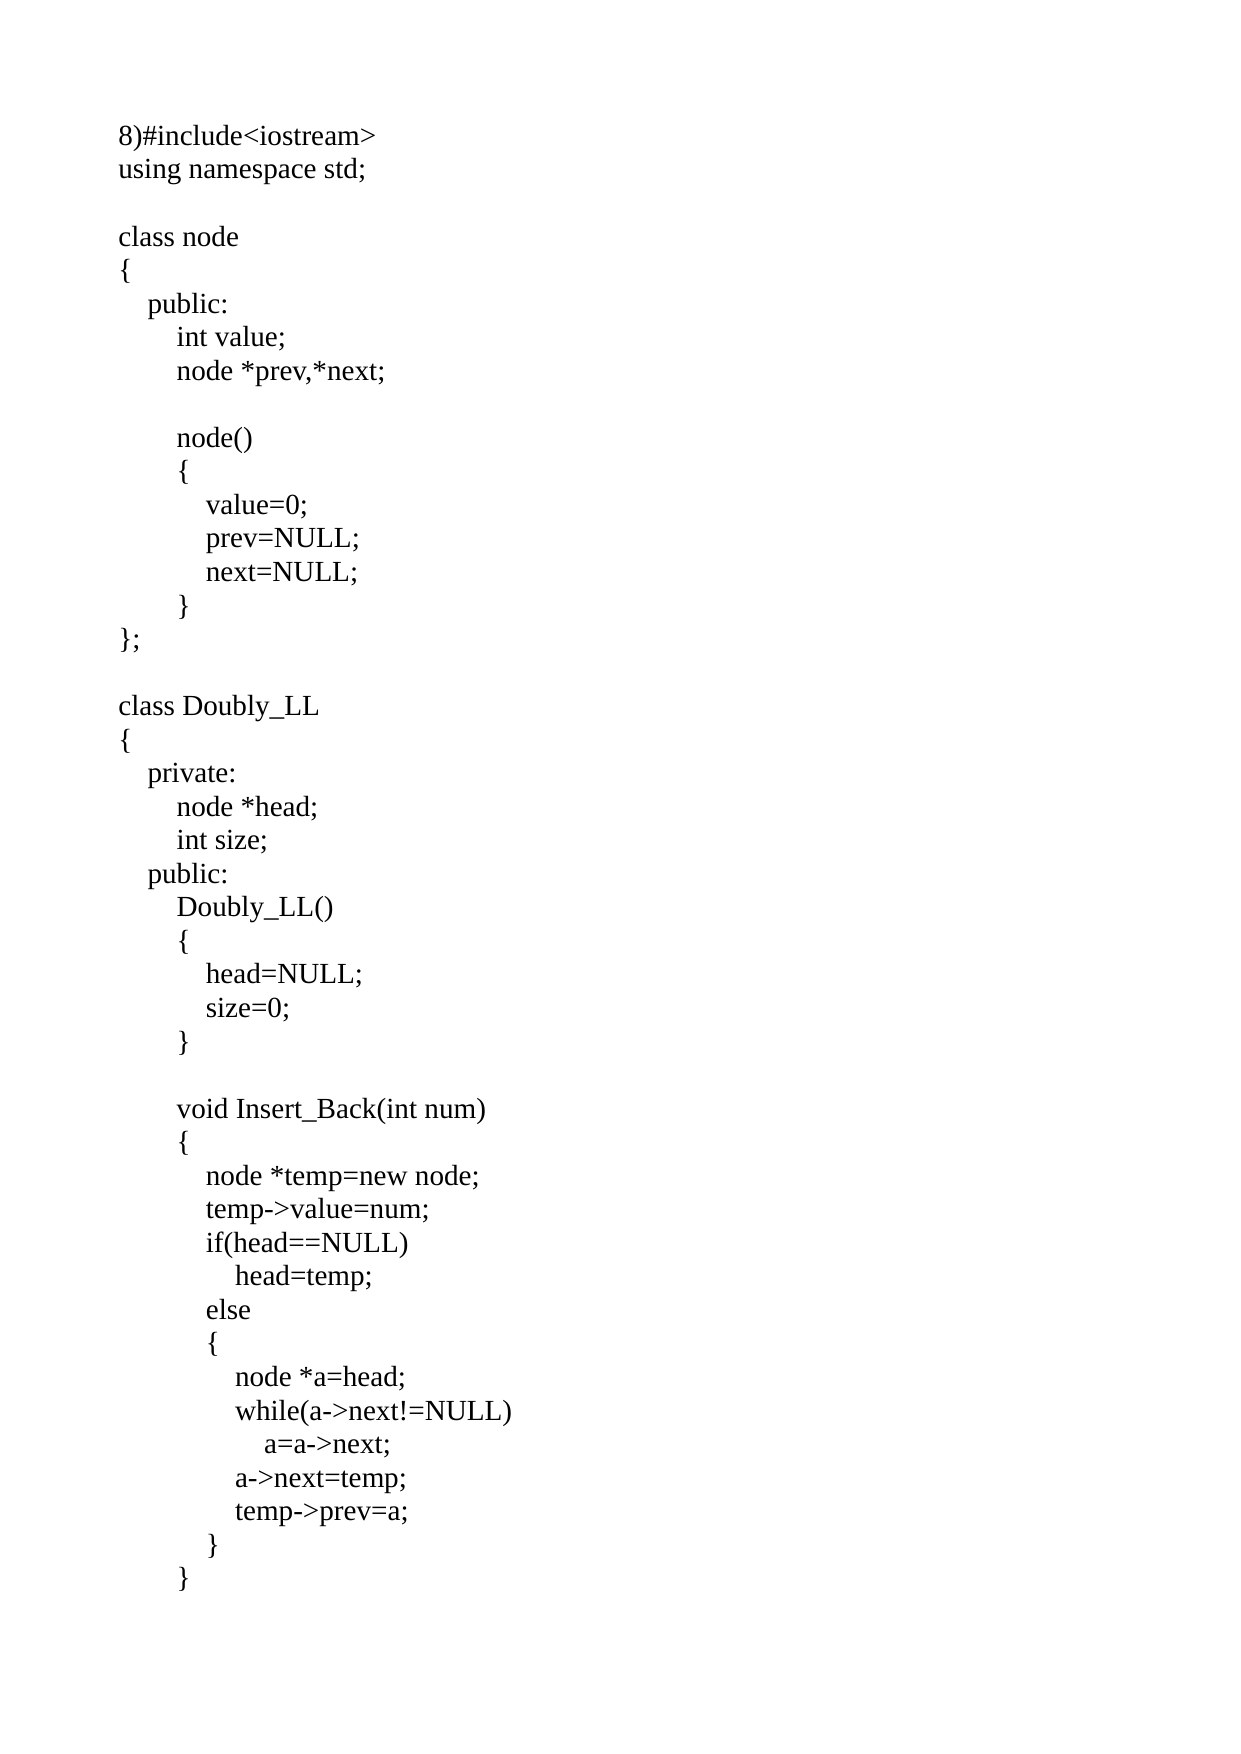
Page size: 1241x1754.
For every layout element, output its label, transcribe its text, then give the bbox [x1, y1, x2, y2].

text node *temp=new node; [118, 1158, 1122, 1191]
text a->next=temp; [118, 1460, 1122, 1493]
text int value; [118, 319, 1122, 353]
text public: [118, 286, 1122, 319]
text head=temp; [118, 1258, 1122, 1292]
text temp->value=num; [118, 1191, 1122, 1225]
text } [118, 1024, 1122, 1057]
text Doubly_LL() [118, 889, 1122, 923]
text using namespace std; [118, 152, 1122, 185]
text { [118, 453, 1122, 487]
text a=a->next; [118, 1426, 1122, 1460]
text prev=NULL; [118, 521, 1122, 554]
text }; [118, 621, 1122, 655]
text int size; [118, 822, 1122, 856]
text size=0; [118, 990, 1122, 1024]
text { [118, 1326, 1122, 1359]
text { [118, 722, 1122, 755]
text } [118, 588, 1122, 621]
text class Doubly_LL [118, 688, 1122, 722]
text public: [118, 856, 1122, 889]
text node *head; [118, 789, 1122, 822]
text next=NULL; [118, 554, 1122, 588]
text node *prev,*next; [118, 353, 1122, 386]
text else [118, 1292, 1122, 1326]
text node() [118, 420, 1122, 453]
text } [118, 1560, 1122, 1594]
text void Insert_Back(int num) [118, 1091, 1122, 1124]
text private: [118, 755, 1122, 789]
text { [118, 1124, 1122, 1158]
text head=NULL; [118, 957, 1122, 990]
text if(head==NULL) [118, 1225, 1122, 1258]
text { [118, 252, 1122, 286]
text { [118, 923, 1122, 957]
text 8)#include<iostream> [118, 118, 1122, 152]
text node *a=head; [118, 1359, 1122, 1393]
text temp->prev=a; [118, 1493, 1122, 1527]
text class node [118, 219, 1122, 252]
text } [118, 1527, 1122, 1560]
text while(a->next!=NULL) [118, 1393, 1122, 1426]
text value=0; [118, 487, 1122, 521]
